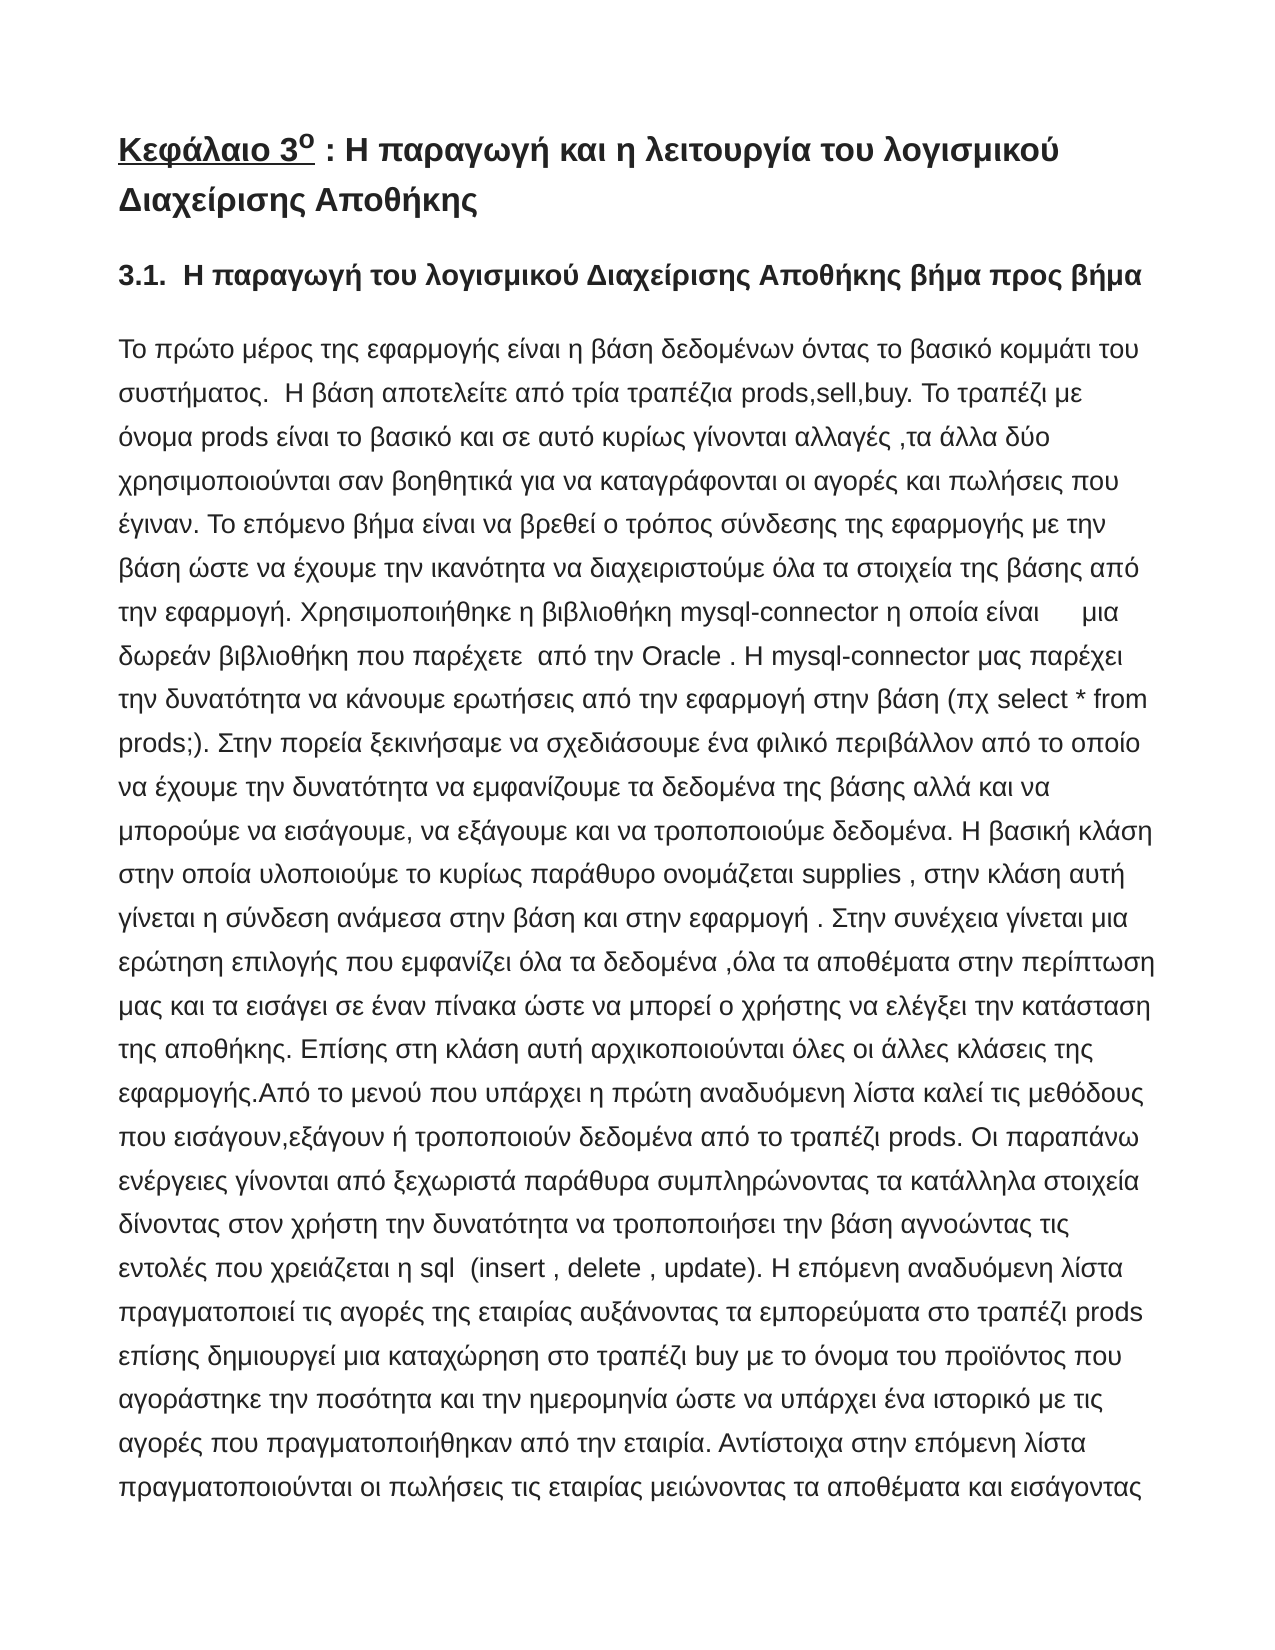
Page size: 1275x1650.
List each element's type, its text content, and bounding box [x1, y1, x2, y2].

text Κεφάλαιο 3ο : Η παραγωγή και η λειτουργία του λογισμικού Διαχείρισης Αποθήκης [118, 118, 1157, 218]
text Το πρώτο μέρος της εφαρμογής είναι η βάση δεδομένων όντας το βασικό κομμάτι του συστήματος. Η βάση αποτελείτε από τρία τραπέζια prods,sell,buy. Το τραπέζι με όνομα prods είναι το βασικό και σε αυτό κυρίως γίνονται αλλαγές ,τα άλλα δύο χρησιμοποιούνται σαν βοηθητικά για να καταγράφονται οι αγορές και πωλήσεις που έγιναν. Το επόμενο βήμα είναι να βρεθεί ο τρόπος σύνδεσης της εφαρμογής με την βάση ώστε να έχουμε την ικανότητα να διαχειριστούμε όλα τα στοιχεία της βάσης από την εφαρμογή. Χρησιμοποιήθηκε η βιβλιοθήκη mysql-connector η οποία είναι μια δωρεάν βιβλιοθήκη που παρέχετε από την Oracle . Η mysql-connector μας παρέχει την δυνατότητα να κάνουμε ερωτήσεις από την εφαρμογή στην βάση (πχ select * from prods;). Στην πορεία ξεκινήσαμε να σχεδιάσουμε ένα φιλικό περιβάλλον από το οποίο να έχουμε την δυνατότητα να εμφανίζουμε τα δεδομένα της βάσης αλλά και να μπορούμε να εισάγουμε, να εξάγουμε και να τροποποιούμε δεδομένα. Η βασική κλάση στην οποία υλοποιούμε το κυρίως παράθυρο ονομάζεται supplies , στην κλάση αυτή γίνεται η σύνδεση ανάμεσα στην βάση και στην εφαρμογή . Στην συνέχεια γίνεται μια ερώτηση επιλογής που εμφανίζει όλα τα δεδομένα ,όλα τα αποθέματα στην περίπτωση μας και τα εισάγει σε έναν πίνακα ώστε να μπορεί ο χρήστης να ελέγξει την κατάσταση της αποθήκης. Επίσης στη κλάση αυτή αρχικοποιούνται όλες οι άλλες κλάσεις της εφαρμογής.Από το μενού που υπάρχει η πρώτη αναδυόμενη λίστα καλεί τις μεθόδους που εισάγουν,εξάγουν ή τροποποιούν δεδομένα από το τραπέζι prods. Οι παραπάνω ενέργειες γίνονται από ξεχωριστά παράθυρα συμπληρώνοντας τα κατάλληλα στοιχεία δίνοντας στον χρήστη την δυνατότητα να τροποποιήσει την βάση αγνοώντας τις εντολές που χρειάζεται η sql (insert , delete , update). Η επόμενη αναδυόμενη λίστα πραγματοποιεί τις αγορές της εταιρίας αυξάνοντας τα εμπορεύματα στο τραπέζι prods επίσης δημιουργεί μια καταχώρηση στο τραπέζι buy με το όνομα του προϊόντος που αγοράστηκε την ποσότητα και την ημερομηνία ώστε να υπάρχει ένα ιστορικό με τις αγορές που πραγματοποιήθηκαν από την εταιρία. Αντίστοιχα στην επόμενη λίστα πραγματοποιούνται οι πωλήσεις τις εταιρίας μειώνοντας τα αποθέματα και εισάγοντας [118, 321, 1157, 1502]
text 3.1. Η παραγωγή του λογισμικού Διαχείρισης Αποθήκης βήμα προς βήμα [118, 248, 1157, 291]
